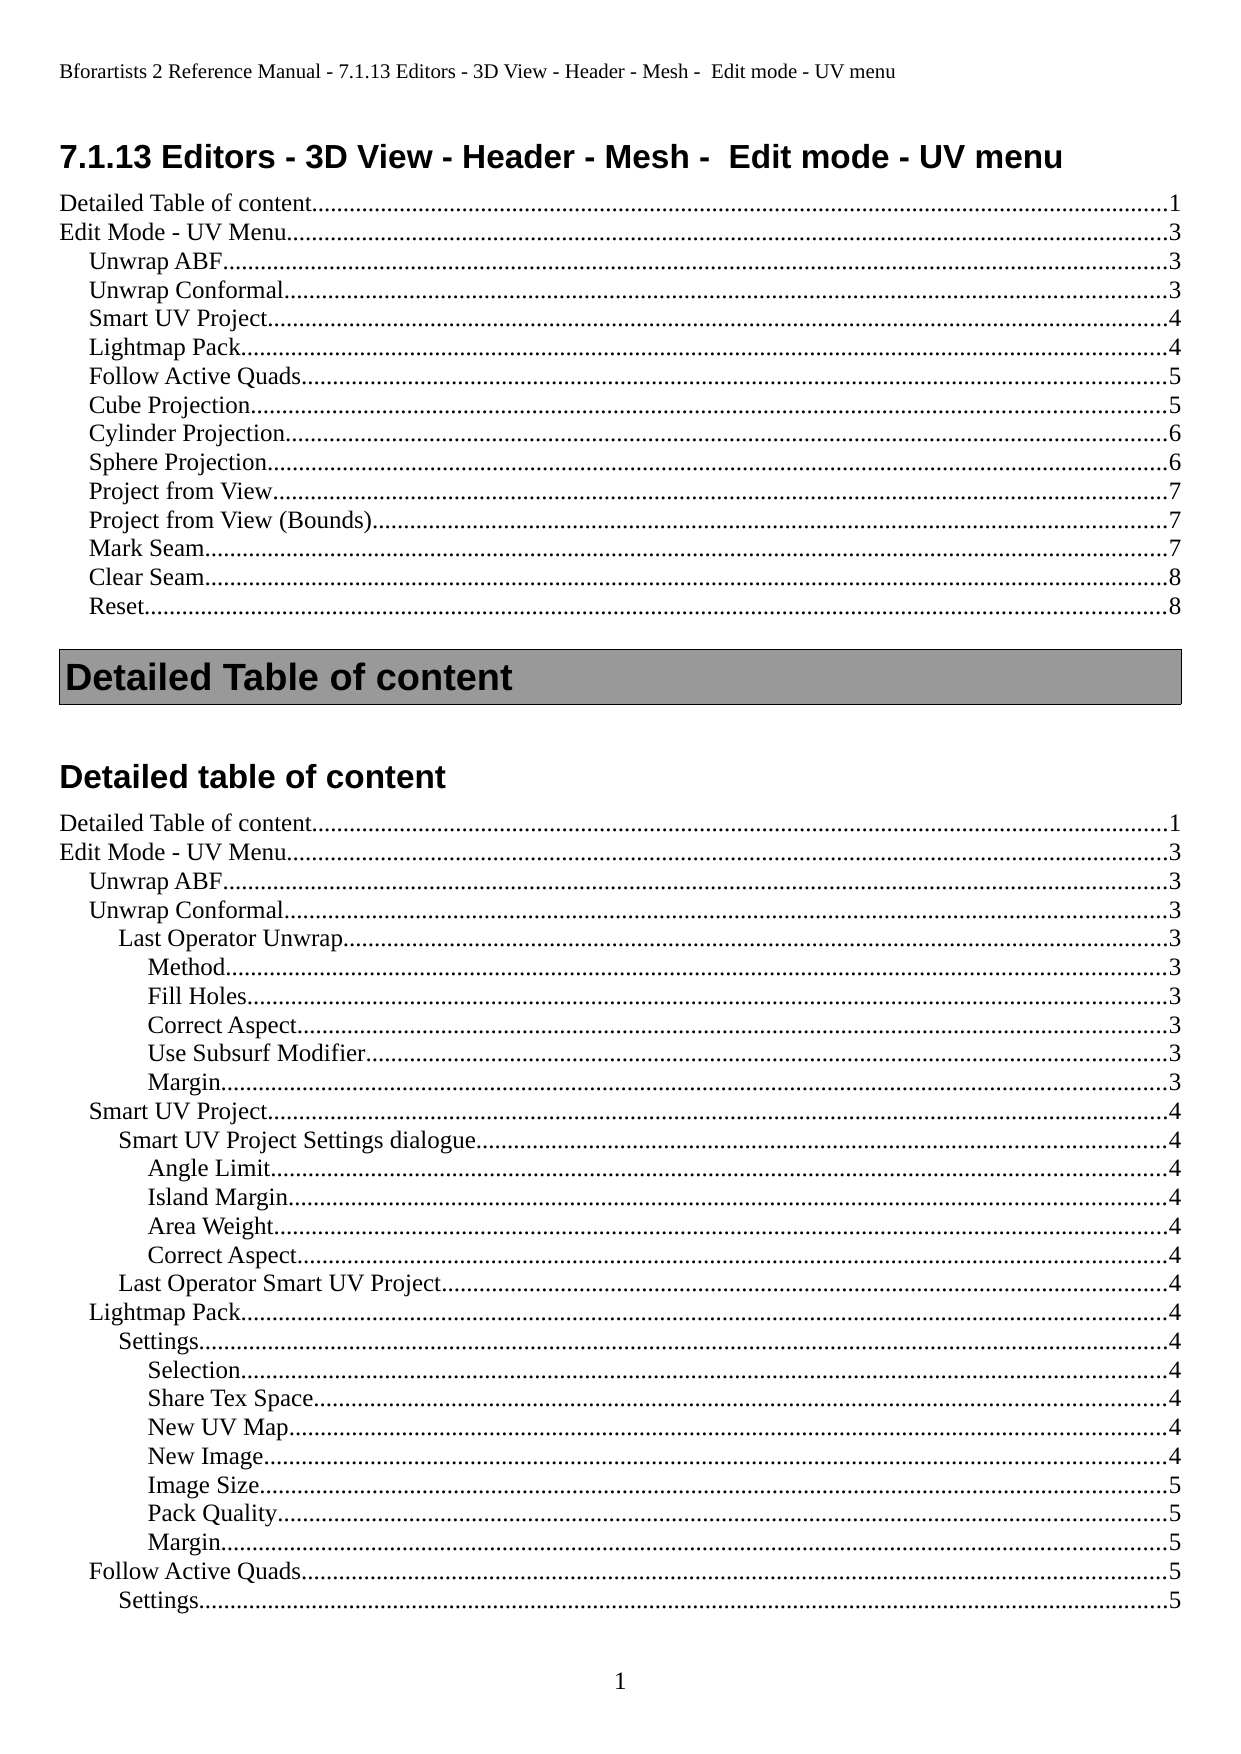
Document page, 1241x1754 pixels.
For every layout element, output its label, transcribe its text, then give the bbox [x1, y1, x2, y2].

text Image Size 5 [147, 1470, 1181, 1498]
text Pack Quality 5 [147, 1498, 1181, 1527]
text Lightmap Pack 4 [88, 332, 1181, 361]
text Smart UV Project Settings dialogue 4 [118, 1125, 1181, 1153]
text New Image 4 [147, 1441, 1181, 1470]
text Settings 5 [118, 1585, 1181, 1613]
text Reset 8 [88, 591, 1181, 620]
text New UV Map 4 [147, 1412, 1181, 1441]
text Follow Active Quads 5 [88, 1556, 1181, 1585]
text Sphere Projection 6 [88, 447, 1181, 476]
text Island Margin 4 [147, 1182, 1181, 1211]
text Follow Active Quads 5 [88, 361, 1181, 390]
text Fill Holes 3 [147, 981, 1181, 1010]
text Unwrap ABF 3 [88, 246, 1181, 275]
text Clear Seam 8 [88, 562, 1181, 591]
text Area Weight 4 [147, 1211, 1181, 1240]
text Unwrap Conformal 3 [88, 275, 1181, 303]
text Smart UV Project 4 [88, 303, 1181, 332]
text Selection 4 [147, 1355, 1181, 1383]
text Unwrap ABF 3 [88, 866, 1181, 895]
text Angle Limit 4 [147, 1153, 1181, 1182]
text Share Tex Space 4 [147, 1383, 1181, 1412]
text Mark Seam 7 [88, 533, 1181, 562]
text Correct Aspect 3 [147, 1010, 1181, 1038]
text Cube Projection 5 [88, 390, 1181, 418]
text Cylinder Projection 6 [88, 418, 1181, 447]
text Settings 4 [118, 1326, 1181, 1355]
text Project from View 7 [88, 476, 1181, 505]
text Method 3 [147, 952, 1181, 981]
text Last Operator Smart UV Project 4 [118, 1268, 1181, 1297]
text Detailed Table of content 1 [59, 188, 1181, 217]
text Margin 5 [147, 1527, 1181, 1556]
text Edit Mode - UV Menu 3 [59, 837, 1181, 866]
subtitle Detailed table of content [59, 758, 1181, 796]
text Smart UV Project 4 [88, 1096, 1181, 1125]
text Correct Aspect 4 [147, 1240, 1181, 1268]
subtitle 7.1.13 Editors - 3D View - Header - Mesh - Edit mode - UV menu [59, 138, 1181, 176]
text Use Subsurf Modifier 3 [147, 1038, 1181, 1067]
text Project from View (Bounds) 7 [88, 505, 1181, 533]
text Detailed Table of content 1 [59, 808, 1181, 837]
text Lightmap Pack 4 [88, 1297, 1181, 1326]
text Unwrap Conformal 3 [88, 895, 1181, 923]
text Edit Mode - UV Menu 3 [59, 217, 1181, 246]
text Margin 3 [147, 1067, 1181, 1096]
text Last Operator Unwrap 3 [118, 923, 1181, 952]
table_header Detailed Table of content [60, 650, 1181, 704]
